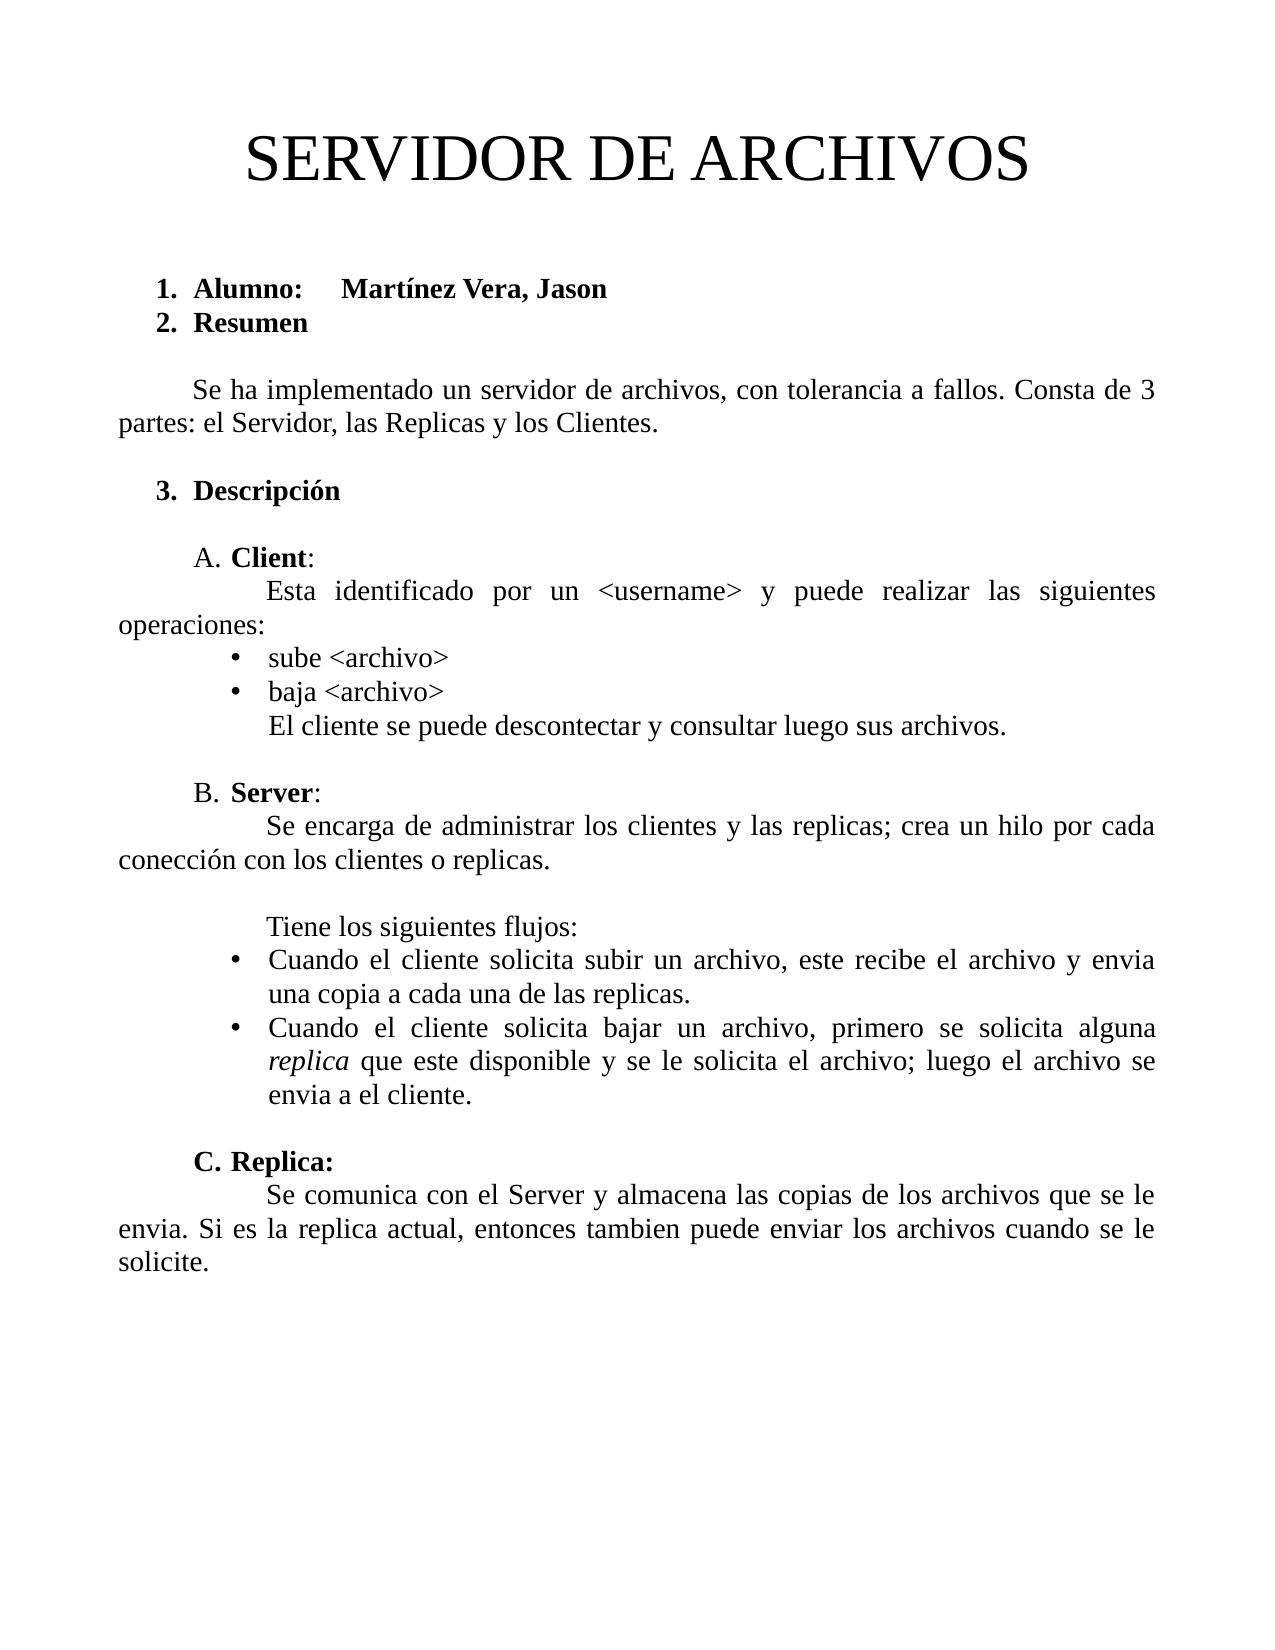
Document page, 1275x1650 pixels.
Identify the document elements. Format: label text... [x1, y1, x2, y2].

list Client: [193, 540, 1157, 573]
text Se encarga de administrar los clientes y las replicas; crea un hilo por cada conección con los clientes o replicas. [118, 808, 1157, 875]
text Tiene los siguientes flujos: [118, 909, 1157, 942]
list Descripción [156, 473, 1157, 506]
list Cuando el cliente solicita bajar un archivo, primero se solicita alguna replica que este disponible y se le solicita el archivo; luego el archivo se envia a el cliente. [231, 1010, 1157, 1110]
list Alumno: Martínez Vera, Jason [156, 271, 1157, 305]
list Cuando el cliente solicita subir un archivo, este recibe el archivo y envia una copia a cada una de las replicas. [231, 942, 1157, 1010]
list baja <archivo> [231, 674, 1157, 708]
list Server: [193, 775, 1157, 808]
text Se comunica con el Server y almacena las copias de los archivos que se le envia. Si es la replica actual, entonces tambien puede enviar los archivos cuando se le solicite. [118, 1177, 1157, 1278]
list sube <archivo> [231, 640, 1157, 674]
list Resumen [156, 305, 1157, 338]
list El cliente se puede descontectar y consultar luego sus archivos. [231, 708, 1157, 741]
text Se ha implementado un servidor de archivos, con tolerancia a fallos. Consta de 3 partes: el Servidor, las Replicas y los Clientes. [118, 372, 1157, 439]
text SERVIDOR DE ARCHIVOS [118, 118, 1157, 195]
text Esta identificado por un <username> y puede realizar las siguientes operaciones: [118, 573, 1157, 640]
list Replica: [193, 1144, 1157, 1177]
